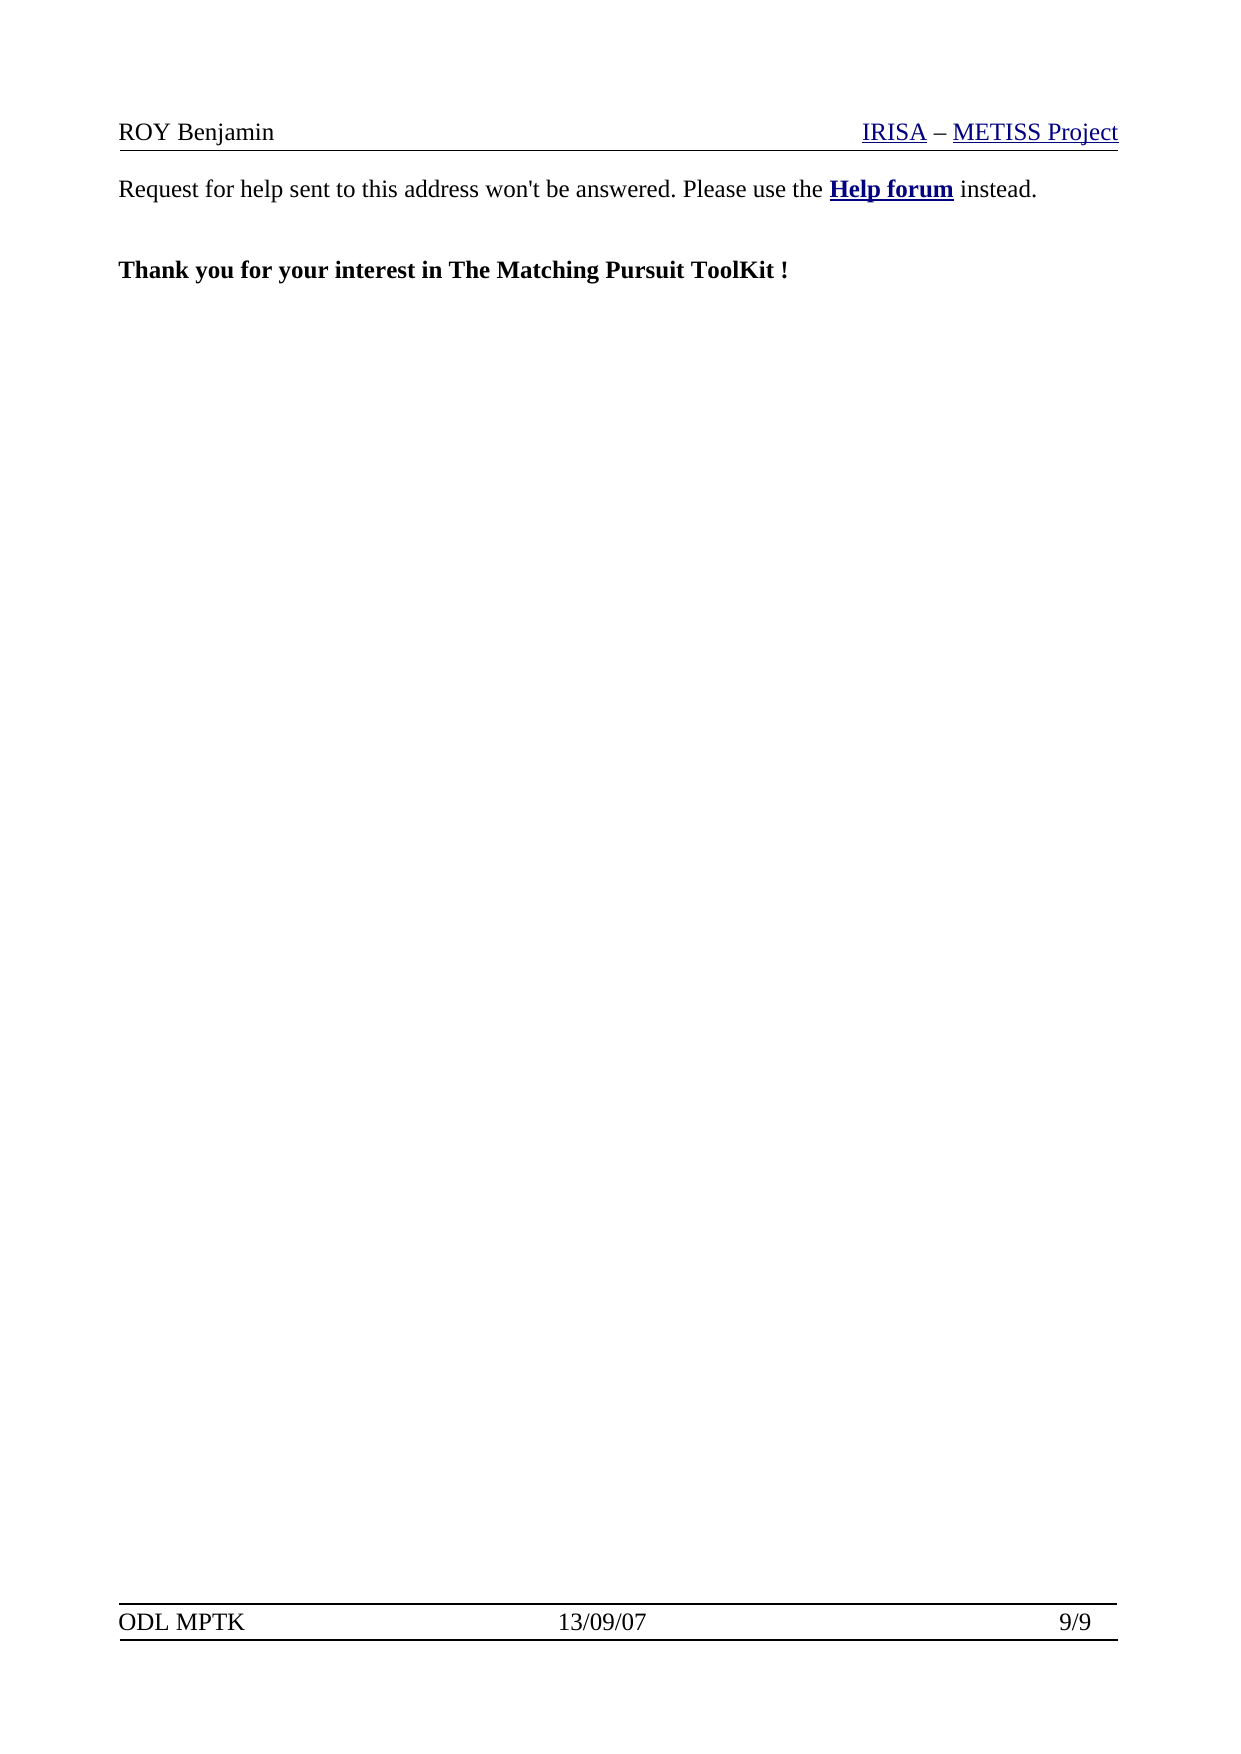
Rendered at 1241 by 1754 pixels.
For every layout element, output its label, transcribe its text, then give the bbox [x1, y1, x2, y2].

text Request for help sent to this address won't be answered. Please use the Help forum instead. [118, 175, 1122, 203]
text Thank you for your interest in The Matching Pursuit ToolKit ! [118, 256, 1122, 283]
